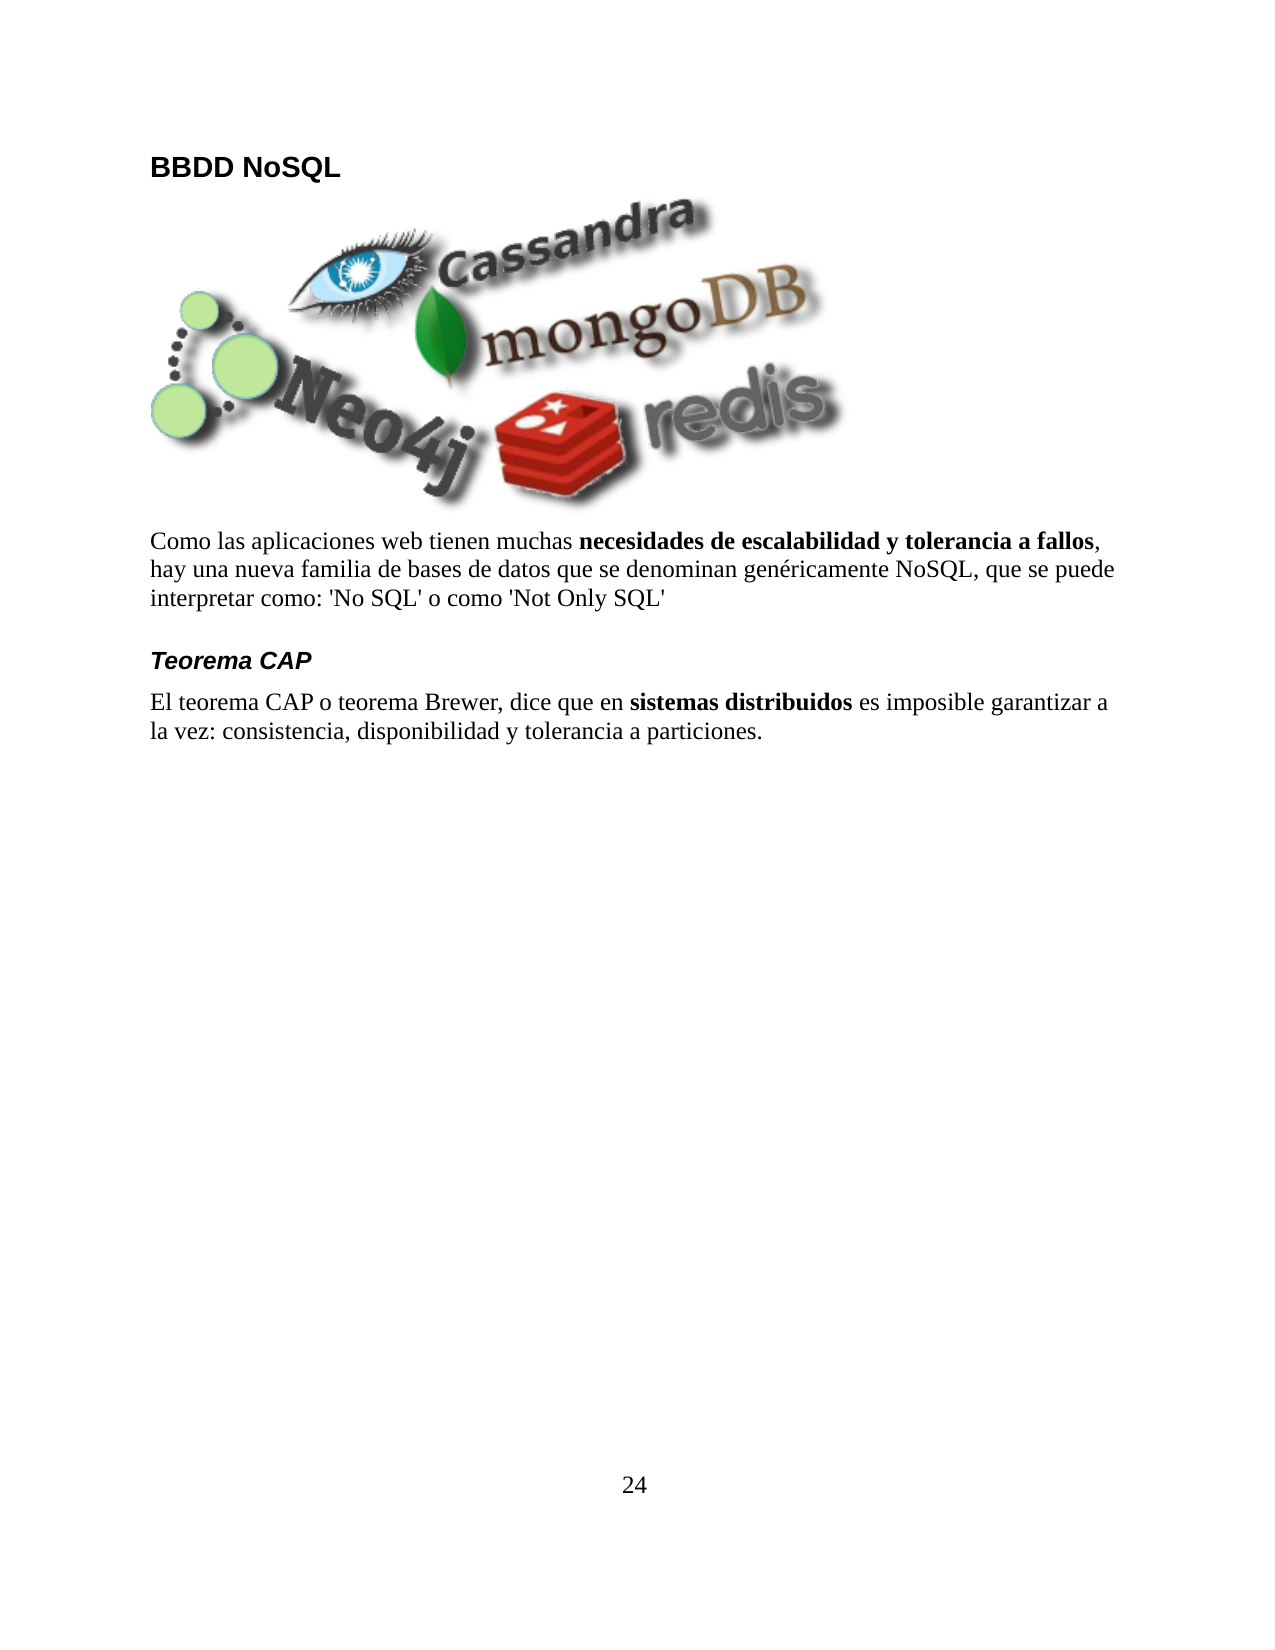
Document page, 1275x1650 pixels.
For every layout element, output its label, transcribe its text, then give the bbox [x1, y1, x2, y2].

text El teorema CAP o teorema Brewer, dice que en sistemas distribuidos es imposible garantizar a la vez: consistencia, disponibilidad y tolerancia a particiones. [150, 687, 1125, 744]
subtitle BBDD NoSQL [150, 150, 1125, 183]
picture [150, 196, 853, 517]
subtitle Teorema CAP [150, 646, 1125, 674]
text Como las aplicaciones web tienen muchas necesidades de escalabilidad y tolerancia a fallos, hay una nueva familia de bases de datos que se denominan genéricamente NoSQL, que se puede interpretar como: 'No SQL' o como 'Not Only SQL' [150, 526, 1125, 612]
